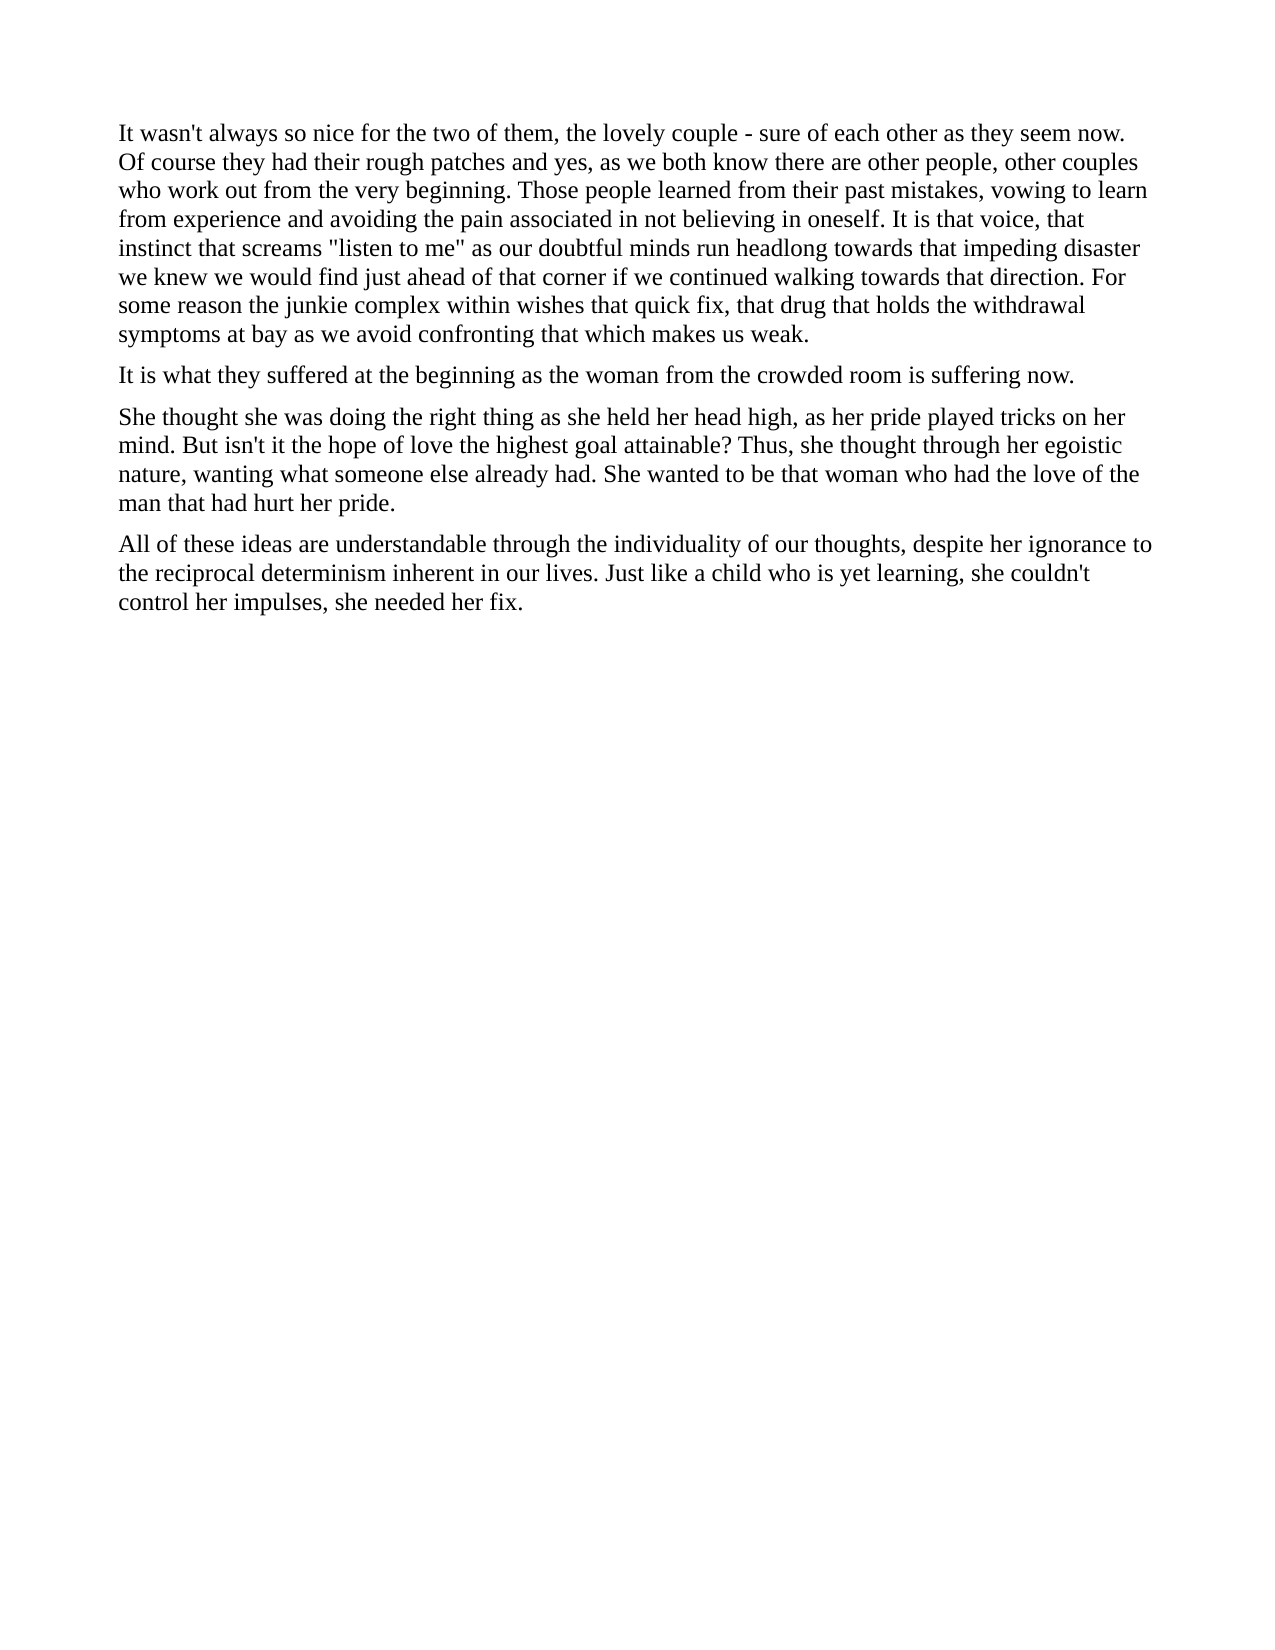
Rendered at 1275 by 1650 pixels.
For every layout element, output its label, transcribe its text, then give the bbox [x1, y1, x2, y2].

text It wasn't always so nice for the two of them, the lovely couple - sure of each other as they seem now. Of course they had their rough patches and yes, as we both know there are other people, other couples who work out from the very beginning. Those people learned from their past mistakes, vowing to learn from experience and avoiding the pain associated in not believing in oneself. It is that voice, that instinct that screams "listen to me" as our doubtful minds run headlong towards that impeding disaster we knew we would find just ahead of that corner if we continued walking towards that direction. For some reason the junkie complex within wishes that quick fix, that drug that holds the withdrawal symptoms at bay as we avoid confronting that which makes us weak. [118, 118, 1157, 348]
text All of these ideas are understandable through the individuality of our thoughts, despite her ignorance to the reciprocal determinism inherent in our lives. Just like a child who is yet learning, she couldn't control her impulses, she needed her fix. [118, 529, 1157, 616]
text It is what they suffered at the beginning as the woman from the crowded room is suffering now. [118, 361, 1157, 389]
text She thought she was doing the right thing as she held her head high, as her pride played tricks on her mind. But isn't it the hope of love the highest goal attainable? Thus, she thought through her egoistic nature, wanting what someone else already had. She wanted to be that woman who had the love of the man that had hurt her pride. [118, 402, 1157, 517]
